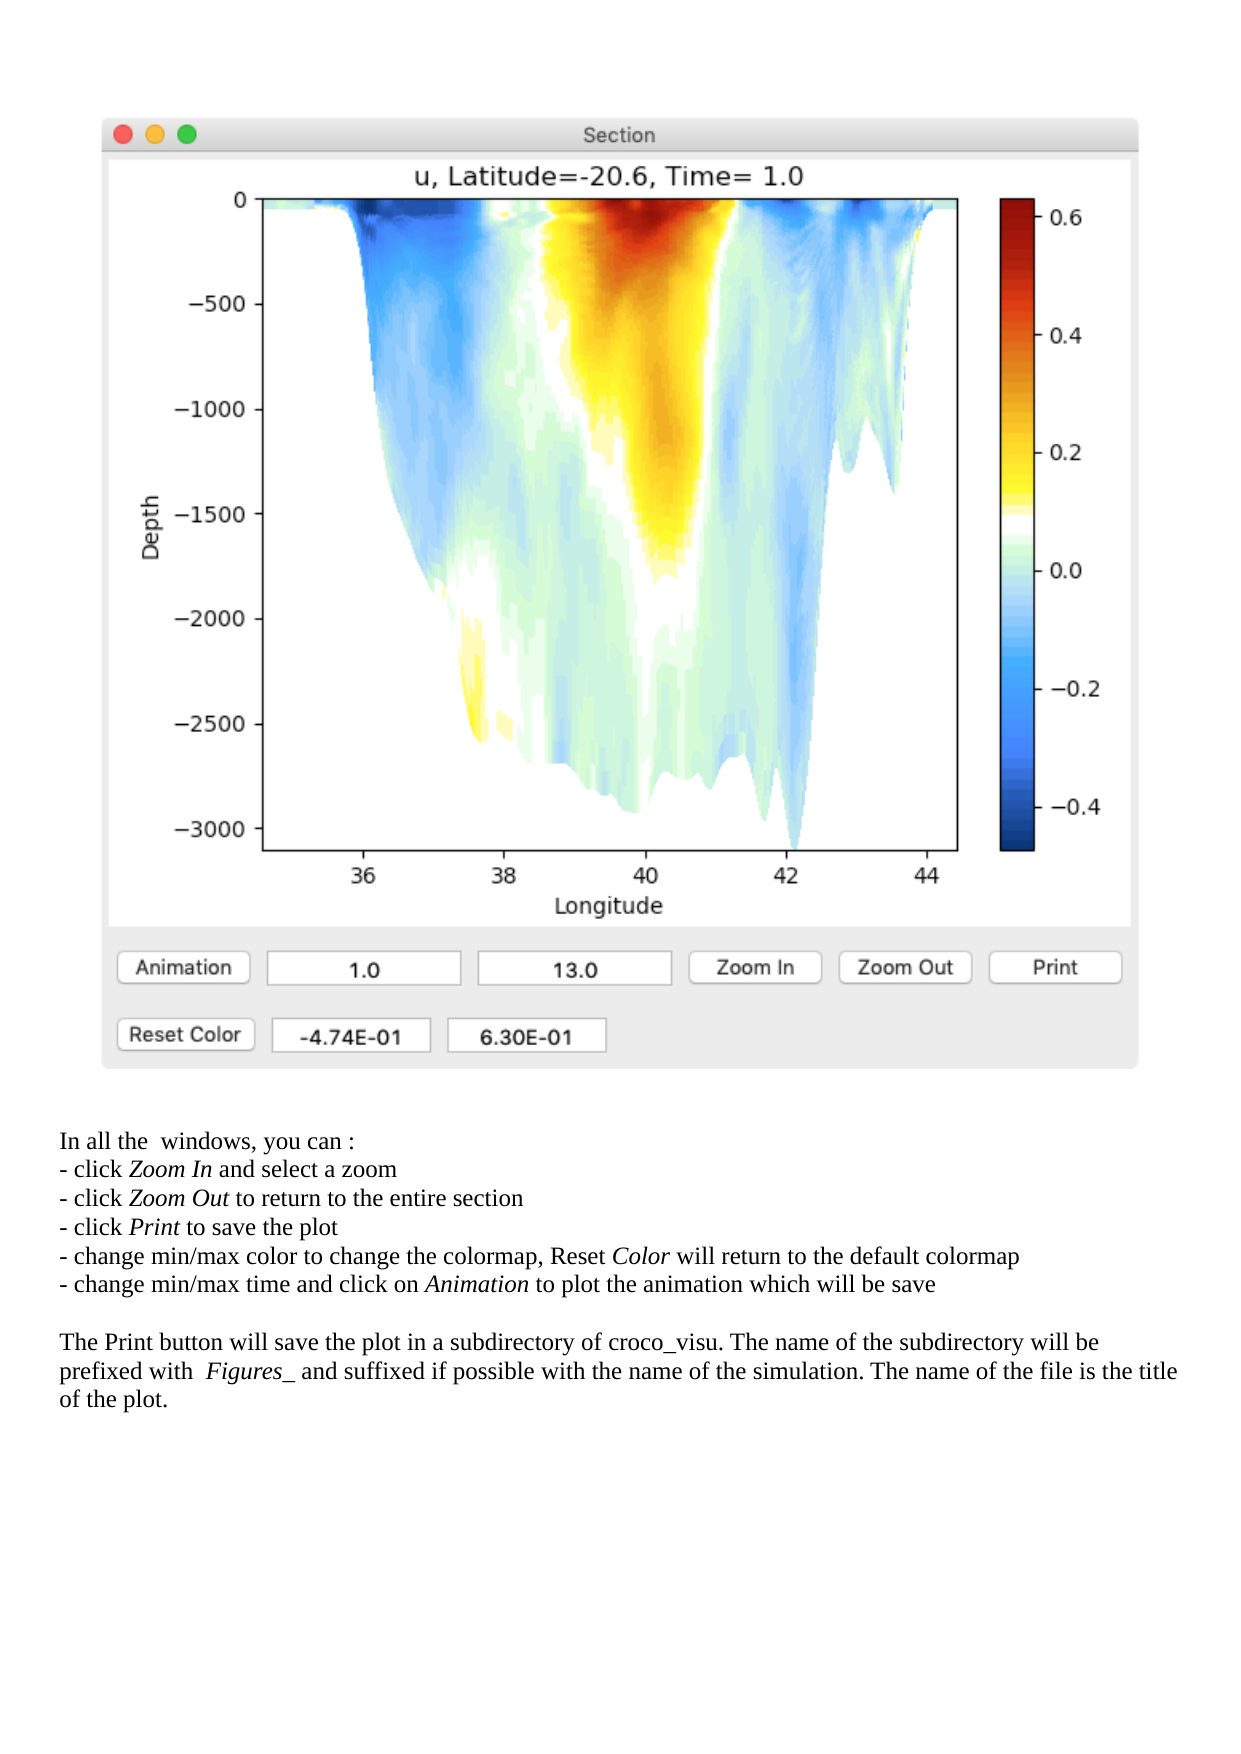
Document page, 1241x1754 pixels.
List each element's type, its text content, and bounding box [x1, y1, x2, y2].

text - change min/max time and click on Animation to plot the animation which will be save [59, 1269, 1181, 1298]
text - click Zoom In and select a zoom [59, 1154, 1181, 1183]
text - click Print to save the plot [59, 1212, 1181, 1241]
text - click Zoom Out to return to the entire section [59, 1183, 1181, 1212]
picture [101, 117, 1139, 1069]
text - change min/max color to change the colormap, Reset Color will return to the default colormap [59, 1241, 1181, 1269]
text The Print button will save the plot in a subdirectory of croco_visu. The name of the subdirectory will be prefixed with Figures_ and suffixed if possible with the name of the simulation. The name of the file is the title of the plot. [59, 1327, 1181, 1413]
text In all the windows, you can : [59, 1126, 1181, 1154]
